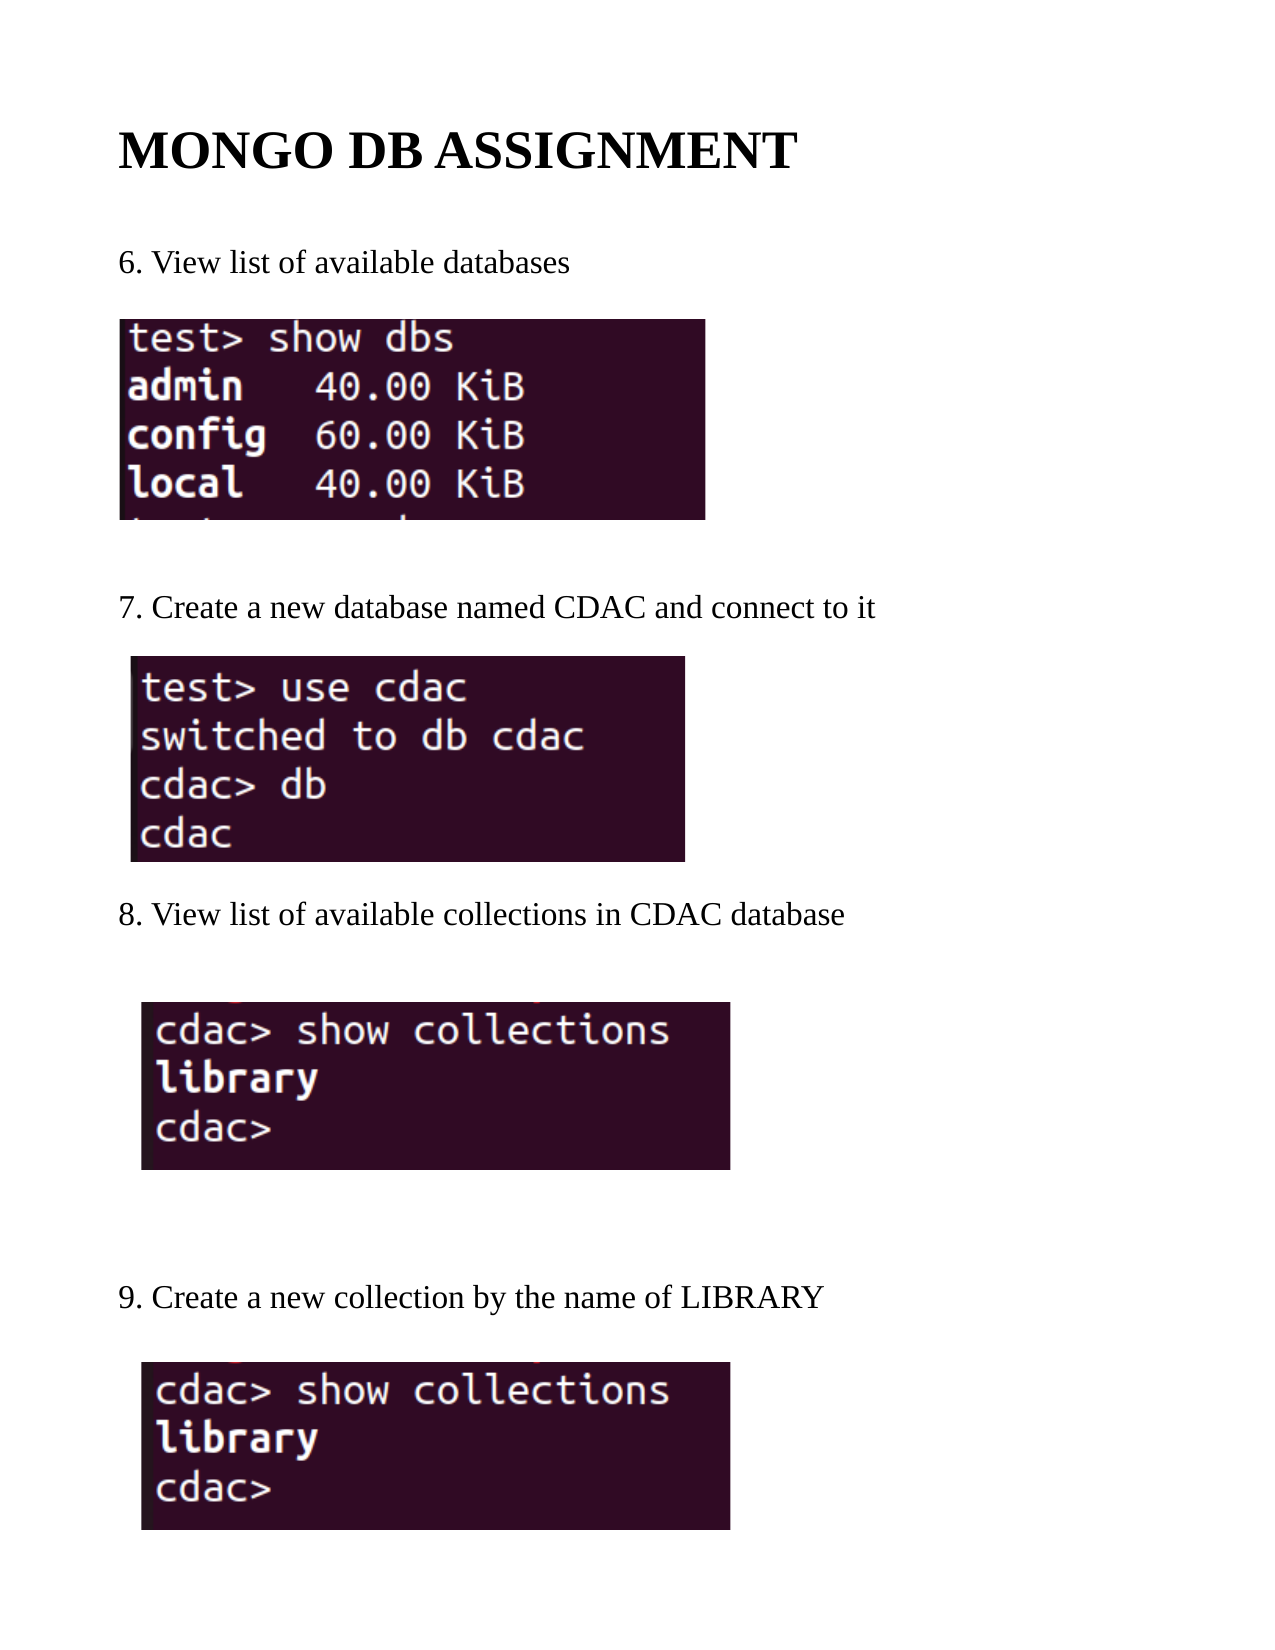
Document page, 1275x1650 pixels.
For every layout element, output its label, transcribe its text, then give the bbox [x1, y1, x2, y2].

text 7. Create a new database named CDAC and connect to it [118, 588, 1157, 626]
picture [141, 1362, 731, 1530]
text 6. View list of available databases [118, 243, 1157, 281]
text MONGO DB ASSIGNMENT [118, 118, 1157, 180]
picture [130, 656, 686, 862]
text 8. View list of available collections in CDAC database [118, 894, 1157, 933]
picture [141, 1002, 731, 1170]
picture [119, 319, 706, 520]
text 9. Create a new collection by the name of LIBRARY [118, 1278, 1157, 1316]
